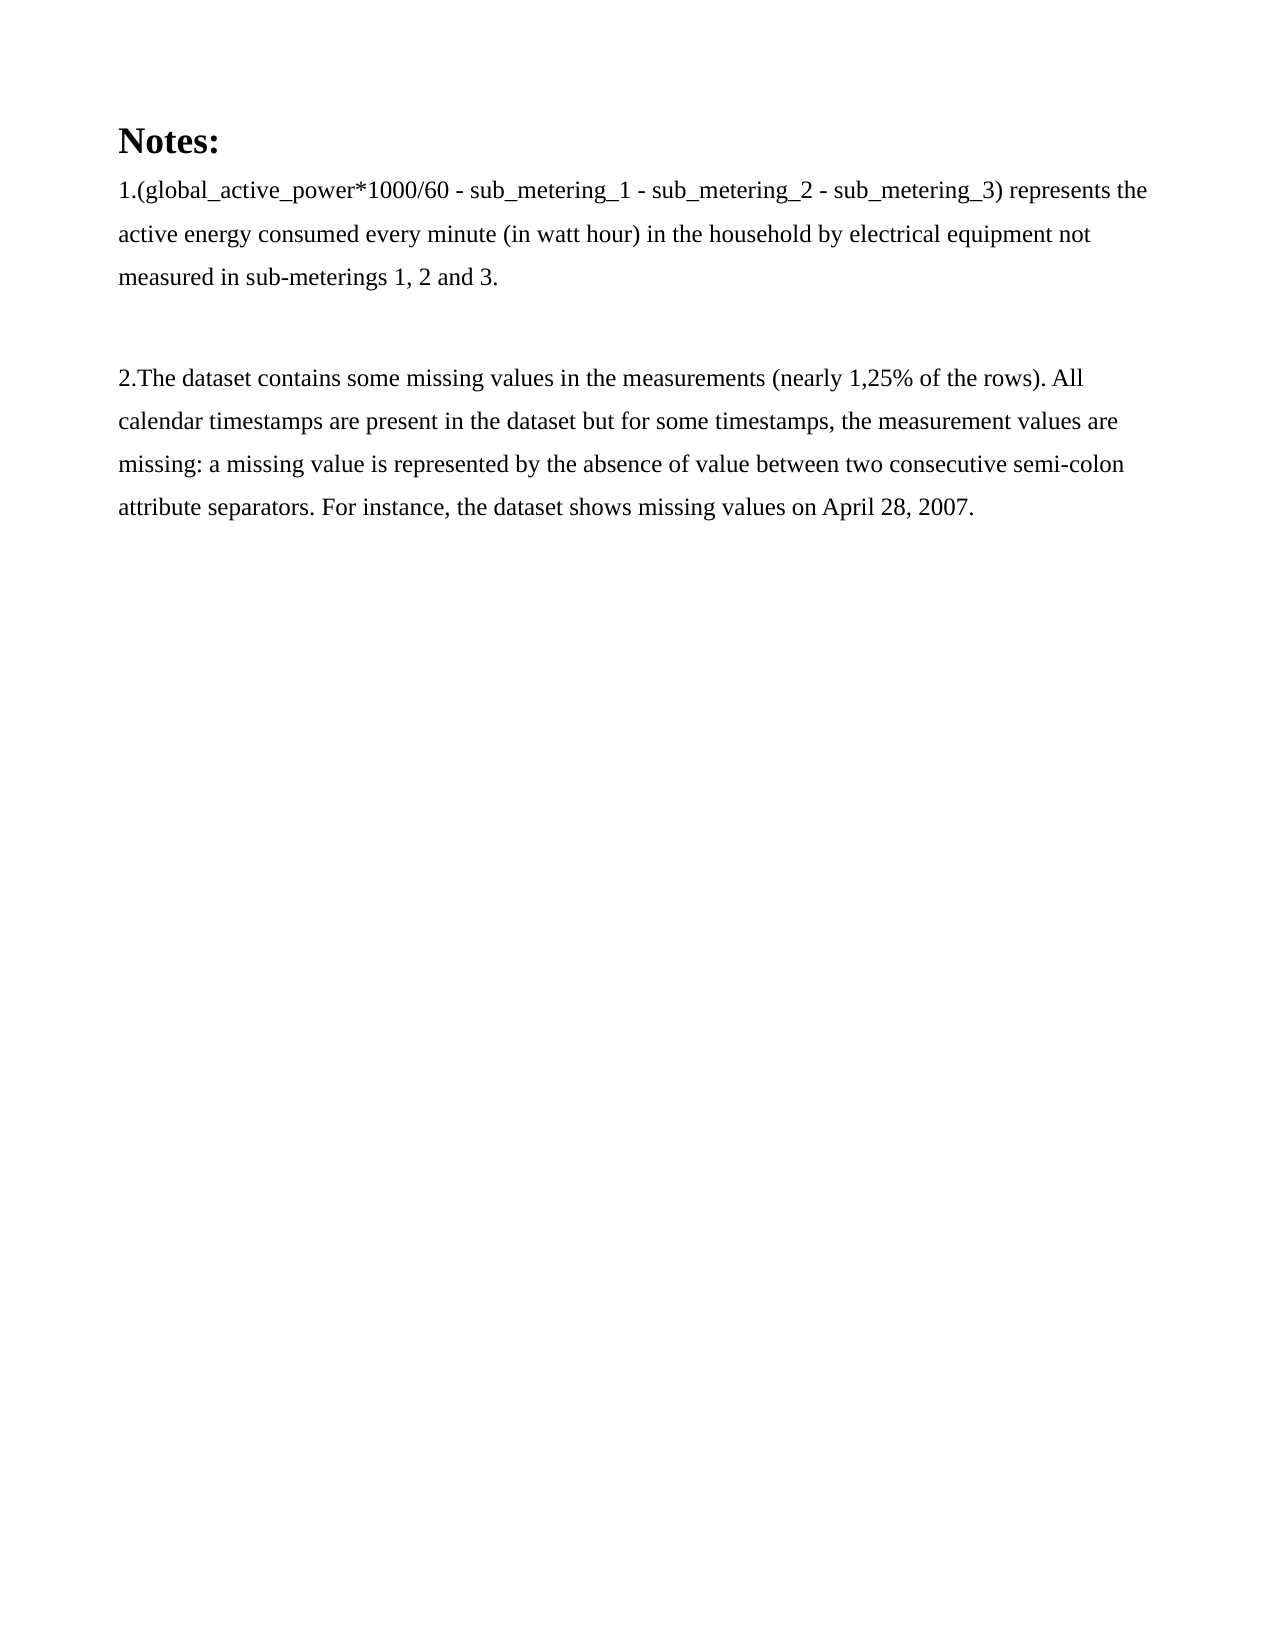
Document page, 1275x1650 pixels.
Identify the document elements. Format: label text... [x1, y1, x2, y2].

text 2.The dataset contains some missing values in the measurements (nearly 1,25% of the rows). All calendar timestamps are present in the dataset but for some timestamps, the measurement values are missing: a missing value is represented by the absence of value between two consecutive semi-colon attribute separators. For instance, the dataset shows missing values on April 28, 2007. [118, 319, 1157, 521]
text Notes: 1.(global_active_power*1000/60 - sub_metering_1 - sub_metering_2 - sub_metering_3) represents the active energy consumed every minute (in watt hour) in the household by electrical equipment not measured in sub-meterings 1, 2 and 3. [118, 118, 1157, 291]
